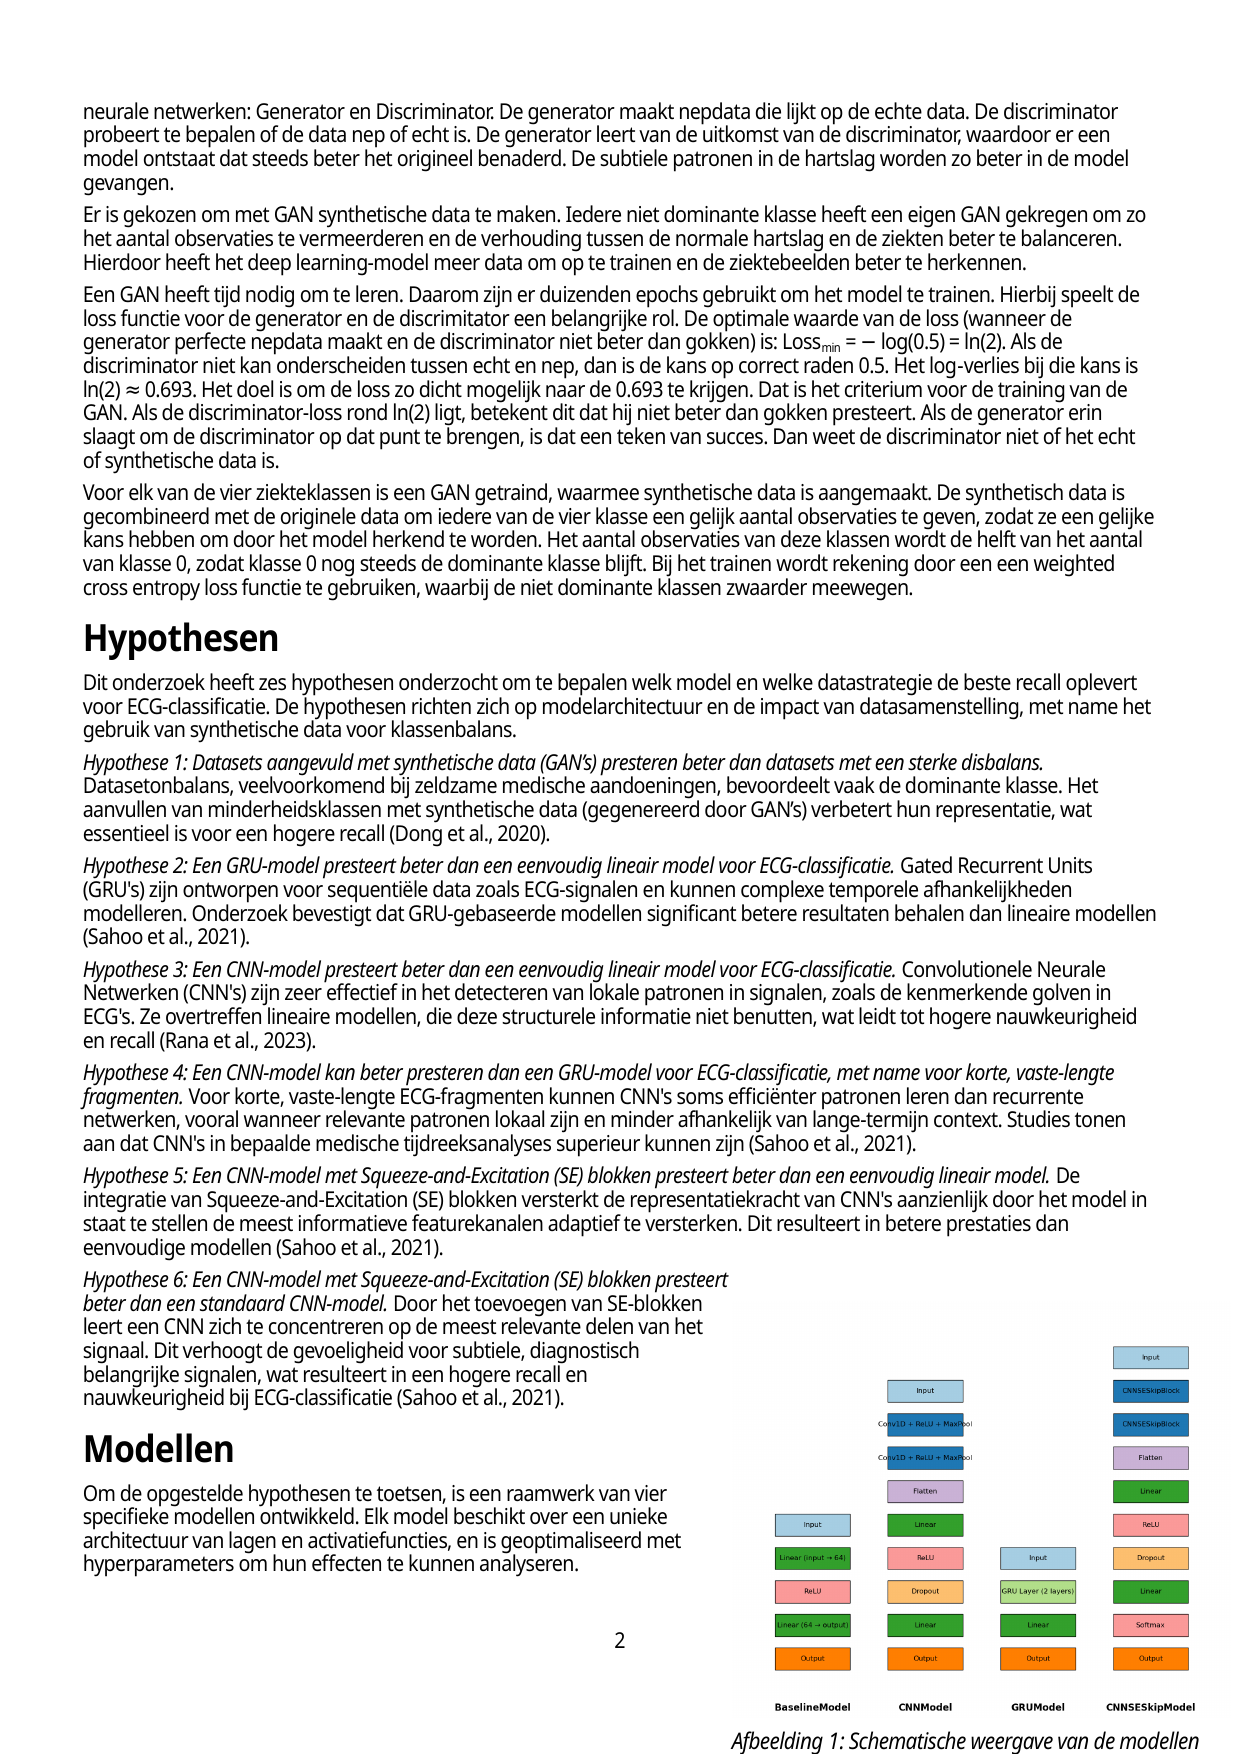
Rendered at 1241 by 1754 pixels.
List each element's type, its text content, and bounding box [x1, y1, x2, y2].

subtitle Modellen [83, 1422, 731, 1473]
text Voor elk van de vier ziekteklassen is een GAN getraind, waarmee synthetische data is aangemaakt. De synthetisch data is gecombineerd met de originele data om iedere van de vier klasse een gelijk aantal observaties te geven, zodat ze een gelijke kans hebben om door het model herkend te worden. Het aantal observaties van deze klassen wordt de helft van het aantal van klasse 0, zodat klasse 0 nog steeds de dominante klasse blijft. Bij het trainen wordt rekening door een een weighted cross entropy loss functie te gebruiken, waarbij de niet dominante klassen zwaarder meewegen. [83, 482, 1157, 600]
text Hypothese 5: Een CNN-model met Squeeze-and-Excitation (SE) blokken presteert beter dan een eenvoudig lineair model. De integratie van Squeeze-and-Excitation (SE) blokken versterkt de representatiekracht van CNN's aanzienlijk door het model in staat te stellen de meest informatieve featurekanalen adaptief te versterken. Dit resulteert in betere prestaties dan eenvoudige modellen (Sahoo et al., 2021). [83, 1165, 1157, 1260]
text Afbeelding 1: Schematische weergave van de modellen [732, 1718, 1231, 1754]
text Om de opgestelde hypothesen te toetsen, is een raamwerk van vier specifieke modellen ontwikkeld. Elk model beschikt over een unieke architectuur van lagen en activatiefuncties, en is geoptimaliseerd met hyperparameters om hun effecten te kunnen analyseren. [83, 1482, 731, 1577]
picture [731, 1301, 1232, 1718]
subtitle [732, 1289, 1231, 1301]
subtitle Hypothesen [83, 612, 1157, 663]
text neurale netwerken: Generator en Discriminator. De generator maakt nepdata die lijkt op de echte data. De discriminator probeert te bepalen of de data nep of echt is. De generator leert van de uitkomst van de discriminator, waardoor er een model ontstaat dat steeds beter het origineel benaderd. De subtiele patronen in de hartslag worden zo beter in de model gevangen. [83, 100, 1157, 195]
text Hypothese 3: Een CNN-model presteert beter dan een eenvoudig lineair model voor ECG-classificatie. Convolutionele Neurale Netwerken (CNN's) zijn zeer effectief in het detecteren van lokale patronen in signalen, zoals de kenmerkende golven in ECG's. Ze overtreffen lineaire modellen, die deze structurele informatie niet benutten, wat leidt tot hogere nauwkeurigheid en recall (Rana et al., 2023). [83, 958, 1157, 1053]
text Hypothese 6: Een CNN-model met Squeeze-and-Excitation (SE) blokken presteert beter dan een standaard CNN-model. Door het toevoegen van SE-blokken leert een CNN zich te concentreren op de meest relevante delen van het signaal. Dit verhoogt de gevoeligheid voor subtiele, diagnostisch belangrijke signalen, wat resulteert in een hogere recall en nauwkeurigheid bij ECG-classificatie (Sahoo et al., 2021). [83, 1268, 1157, 1410]
text Er is gekozen om met GAN synthetische data te maken. Iedere niet dominante klasse heeft een eigen GAN gekregen om zo het aantal observaties te vermeerderen en de verhouding tussen de normale hartslag en de ziekten beter te balanceren. Hierdoor heeft het deep learning-model meer data om op te trainen en de ziektebeelden beter te herkennen. [83, 204, 1157, 275]
text Dit onderzoek heeft zes hypothesen onderzocht om te bepalen welk model en welke datastrategie de beste recall oplevert voor ECG-classificatie. De hypothesen richten zich op modelarchitectuur en de impact van datasamenstelling, met name het gebruik van synthetische data voor klassenbalans. [83, 672, 1157, 742]
text Hypothese 1: Datasets aangevuld met synthetische data (GAN’s) presteren beter dan datasets met een sterke disbalans. Datasetonbalans, veelvoorkomend bij zeldzame medische aandoeningen, bevoordeelt vaak de dominante klasse. Het aanvullen van minderheidsklassen met synthetische data (gegenereerd door GAN’s) verbetert hun representatie, wat essentieel is voor een hogere recall (Dong et al., 2020). [83, 751, 1157, 846]
text Een GAN heeft tijd nodig om te leren. Daarom zijn er duizenden epochs gebruikt om het model te trainen. Hierbij speelt de loss functie voor de generator en de discrimitator een belangrijke rol. De optimale waarde van de loss (wanneer de generator perfecte nepdata maakt en de discriminator niet beter dan gokken) is: Lossmin = − log(0.5) = ln(2). Als de discriminator niet kan onderscheiden tussen echt en nep, dan is de kans op correct raden 0.5. Het log‑verlies bij die kans is ln(2) ≈ 0.693. Het doel is om de loss zo dicht mogelijk naar de 0.693 te krijgen. Dat is het criterium voor de training van de GAN. Als de discriminator-loss rond ln(2) ligt, betekent dit dat hij niet beter dan gokken presteert. Als de generator erin slaagt om de discriminator op dat punt te brengen, is dat een teken van succes. Dan weet de discriminator niet of het echt of synthetische data is. [83, 284, 1157, 473]
text Hypothese 4: Een CNN-model kan beter presteren dan een GRU-model voor ECG-classificatie, met name voor korte, vaste-lengte fragmenten. Voor korte, vaste-lengte ECG-fragmenten kunnen CNN's soms efficiënter patronen leren dan recurrente netwerken, vooral wanneer relevante patronen lokaal zijn en minder afhankelijk van lange-termijn context. Studies tonen aan dat CNN's in bepaalde medische tijdreeksanalyses superieur kunnen zijn (Sahoo et al., 2021). [83, 1062, 1157, 1156]
text Hypothese 2: Een GRU-model presteert beter dan een eenvoudig lineair model voor ECG-classificatie. Gated Recurrent Units (GRU's) zijn ontworpen voor sequentiële data zoals ECG-signalen en kunnen complexe temporele afhankelijkheden modelleren. Onderzoek bevestigt dat GRU-gebaseerde modellen significant betere resultaten behalen dan lineaire modellen (Sahoo et al., 2021). [83, 855, 1157, 949]
